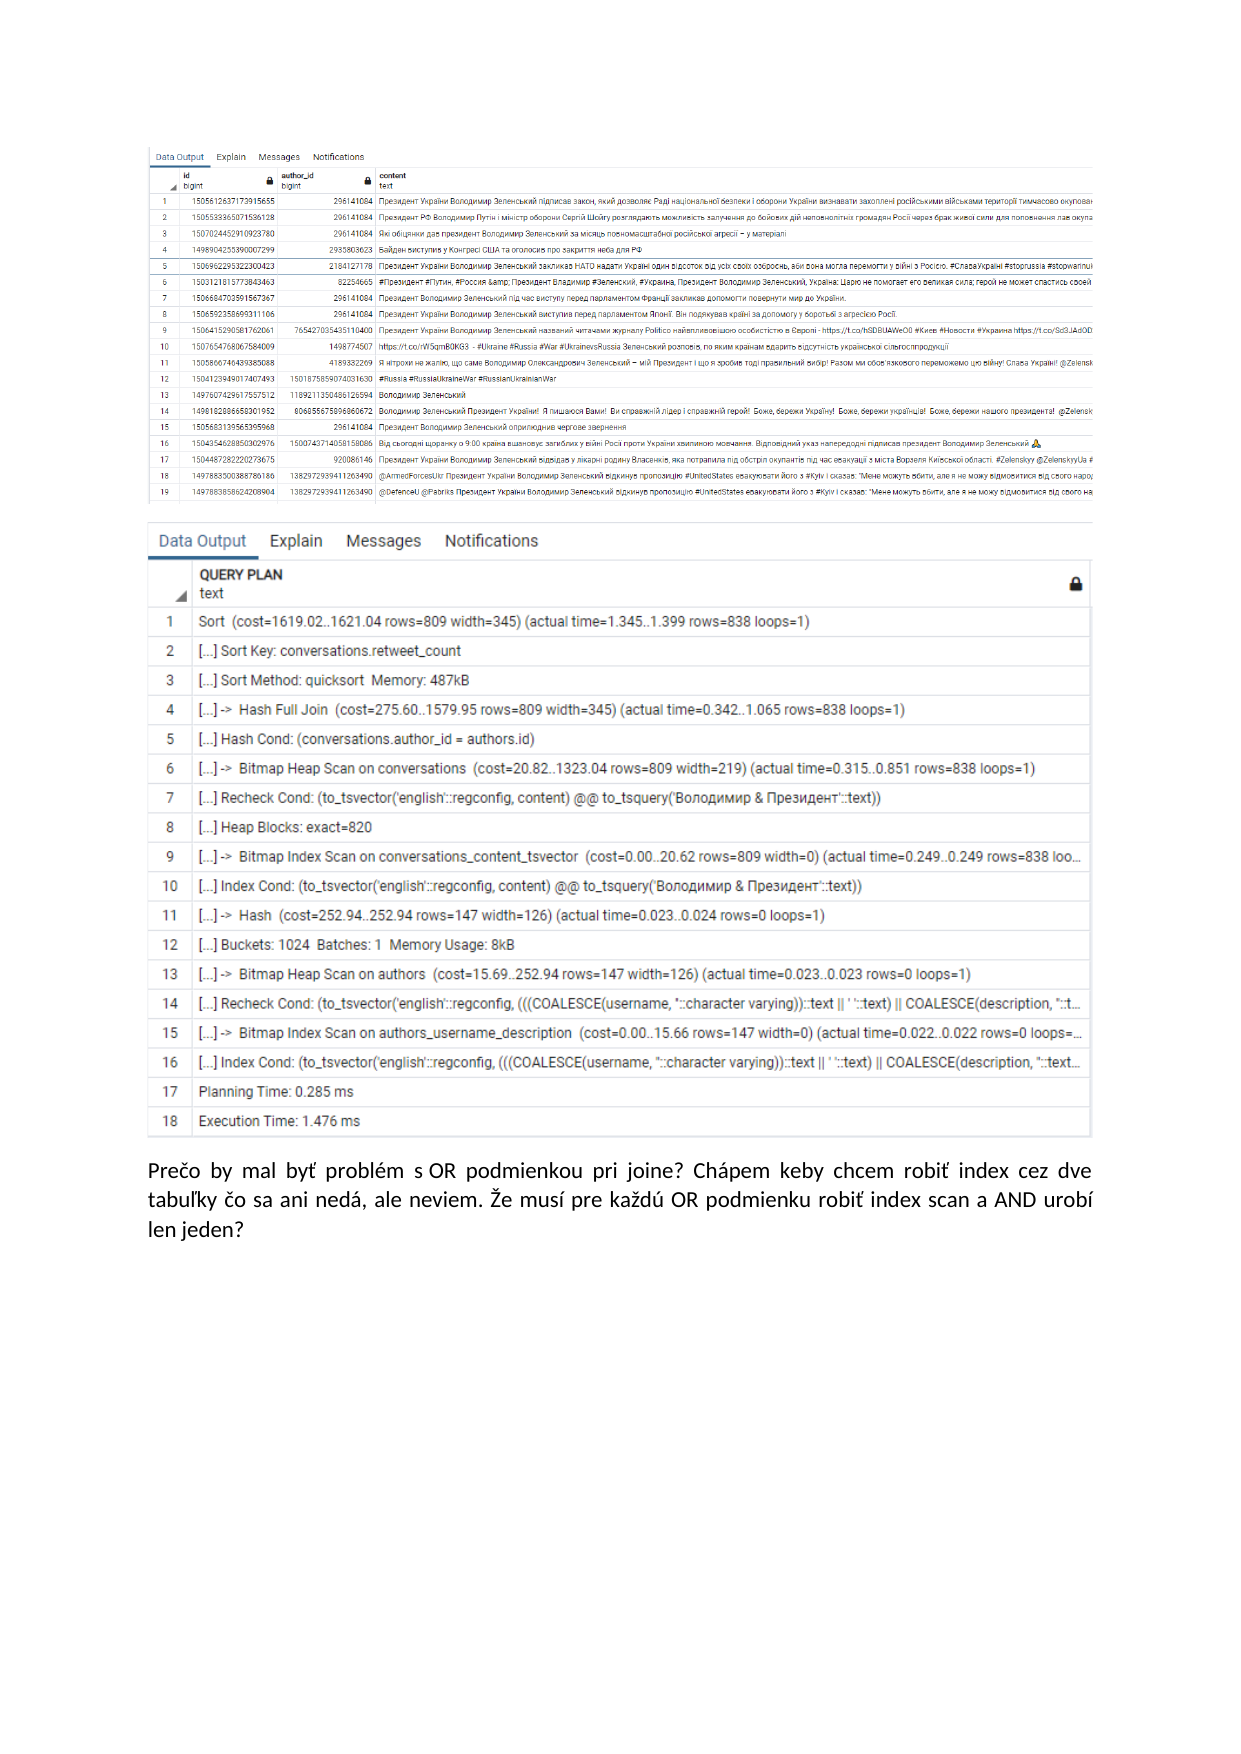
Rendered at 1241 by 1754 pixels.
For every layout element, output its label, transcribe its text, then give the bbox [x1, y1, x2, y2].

text Prečo by mal byť problém s OR podmienkou pri joine? Chápem keby chcem robiť index cez dve tabuľky čo sa ani nedá, ale neviem. Že musí pre každú OR podmienku robiť index scan a AND urobí len jeden? [148, 1156, 1093, 1243]
